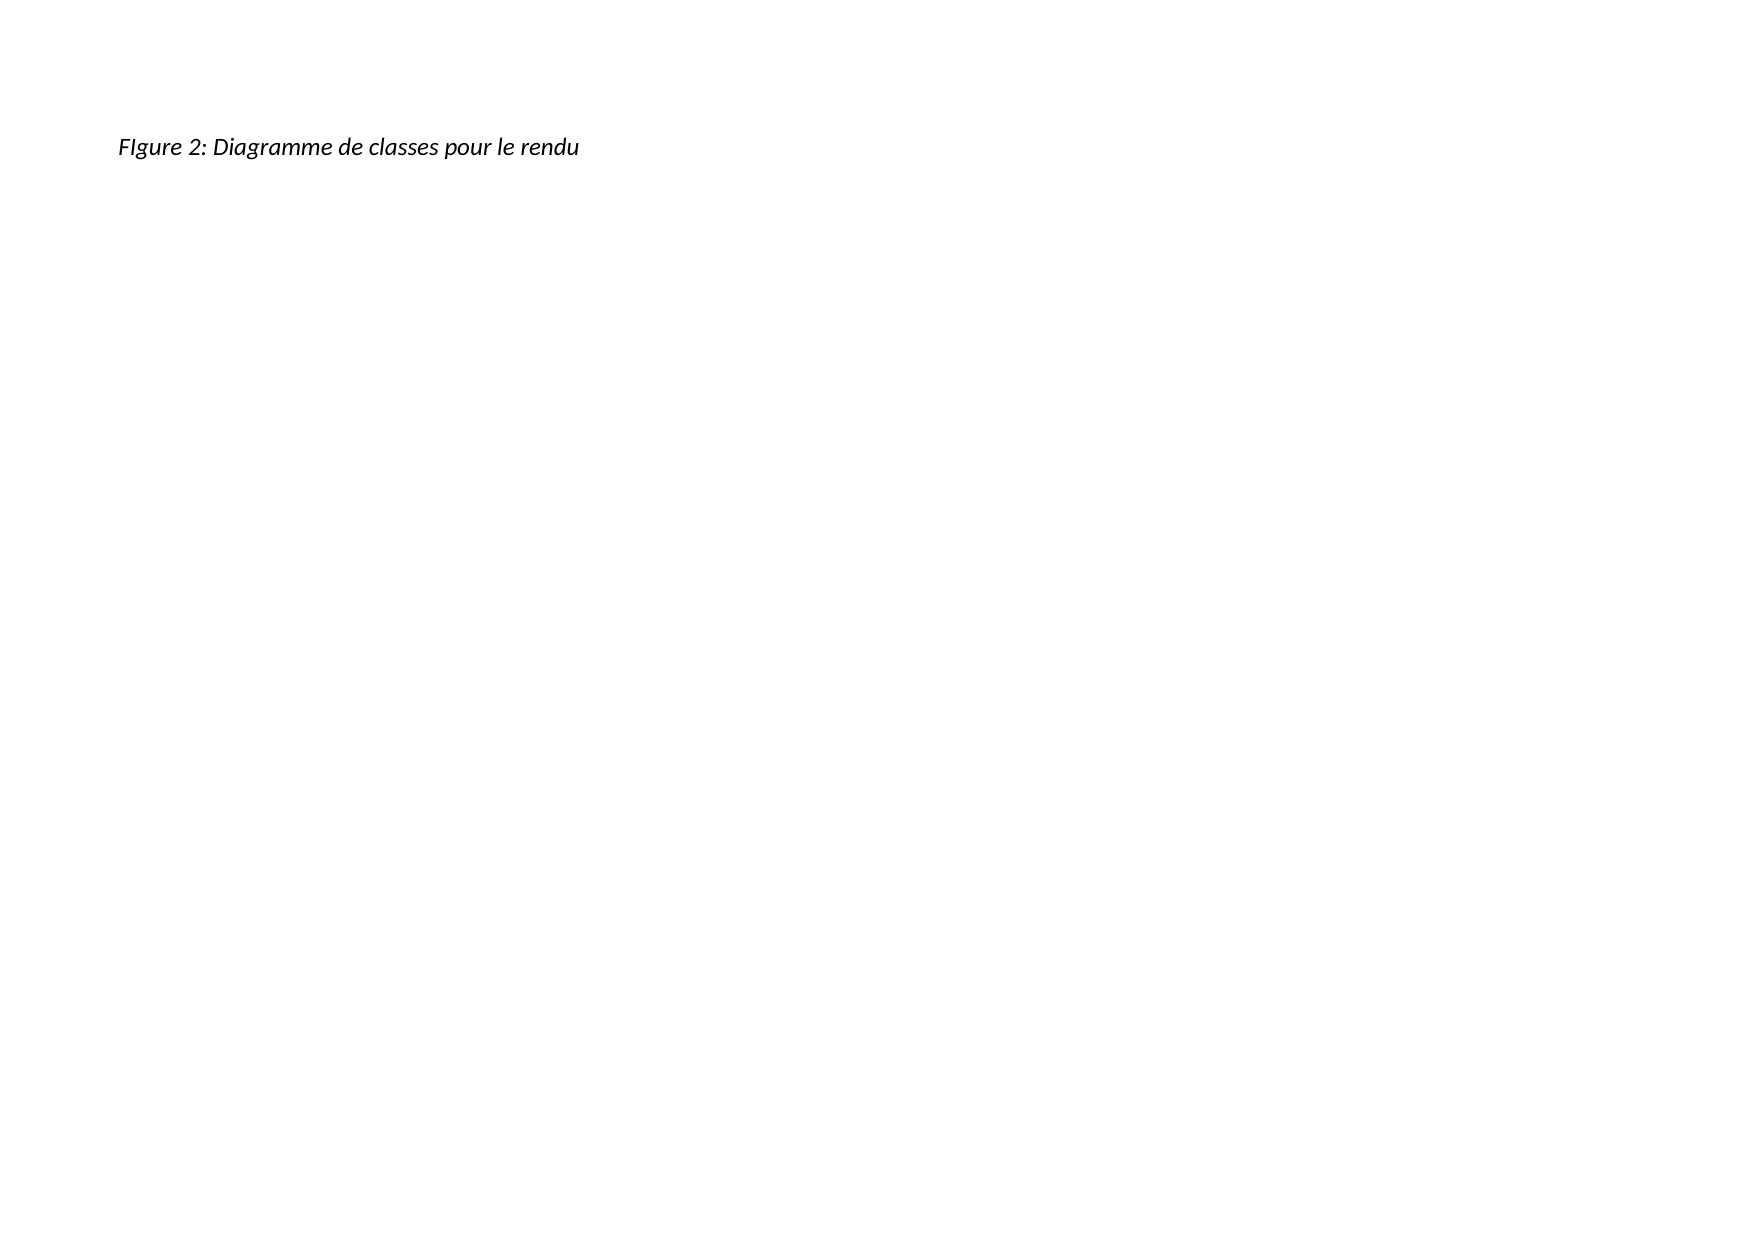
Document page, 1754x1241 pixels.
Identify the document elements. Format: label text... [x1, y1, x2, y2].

text FIgure 2: Diagramme de classes pour le rendu [118, 131, 1636, 161]
